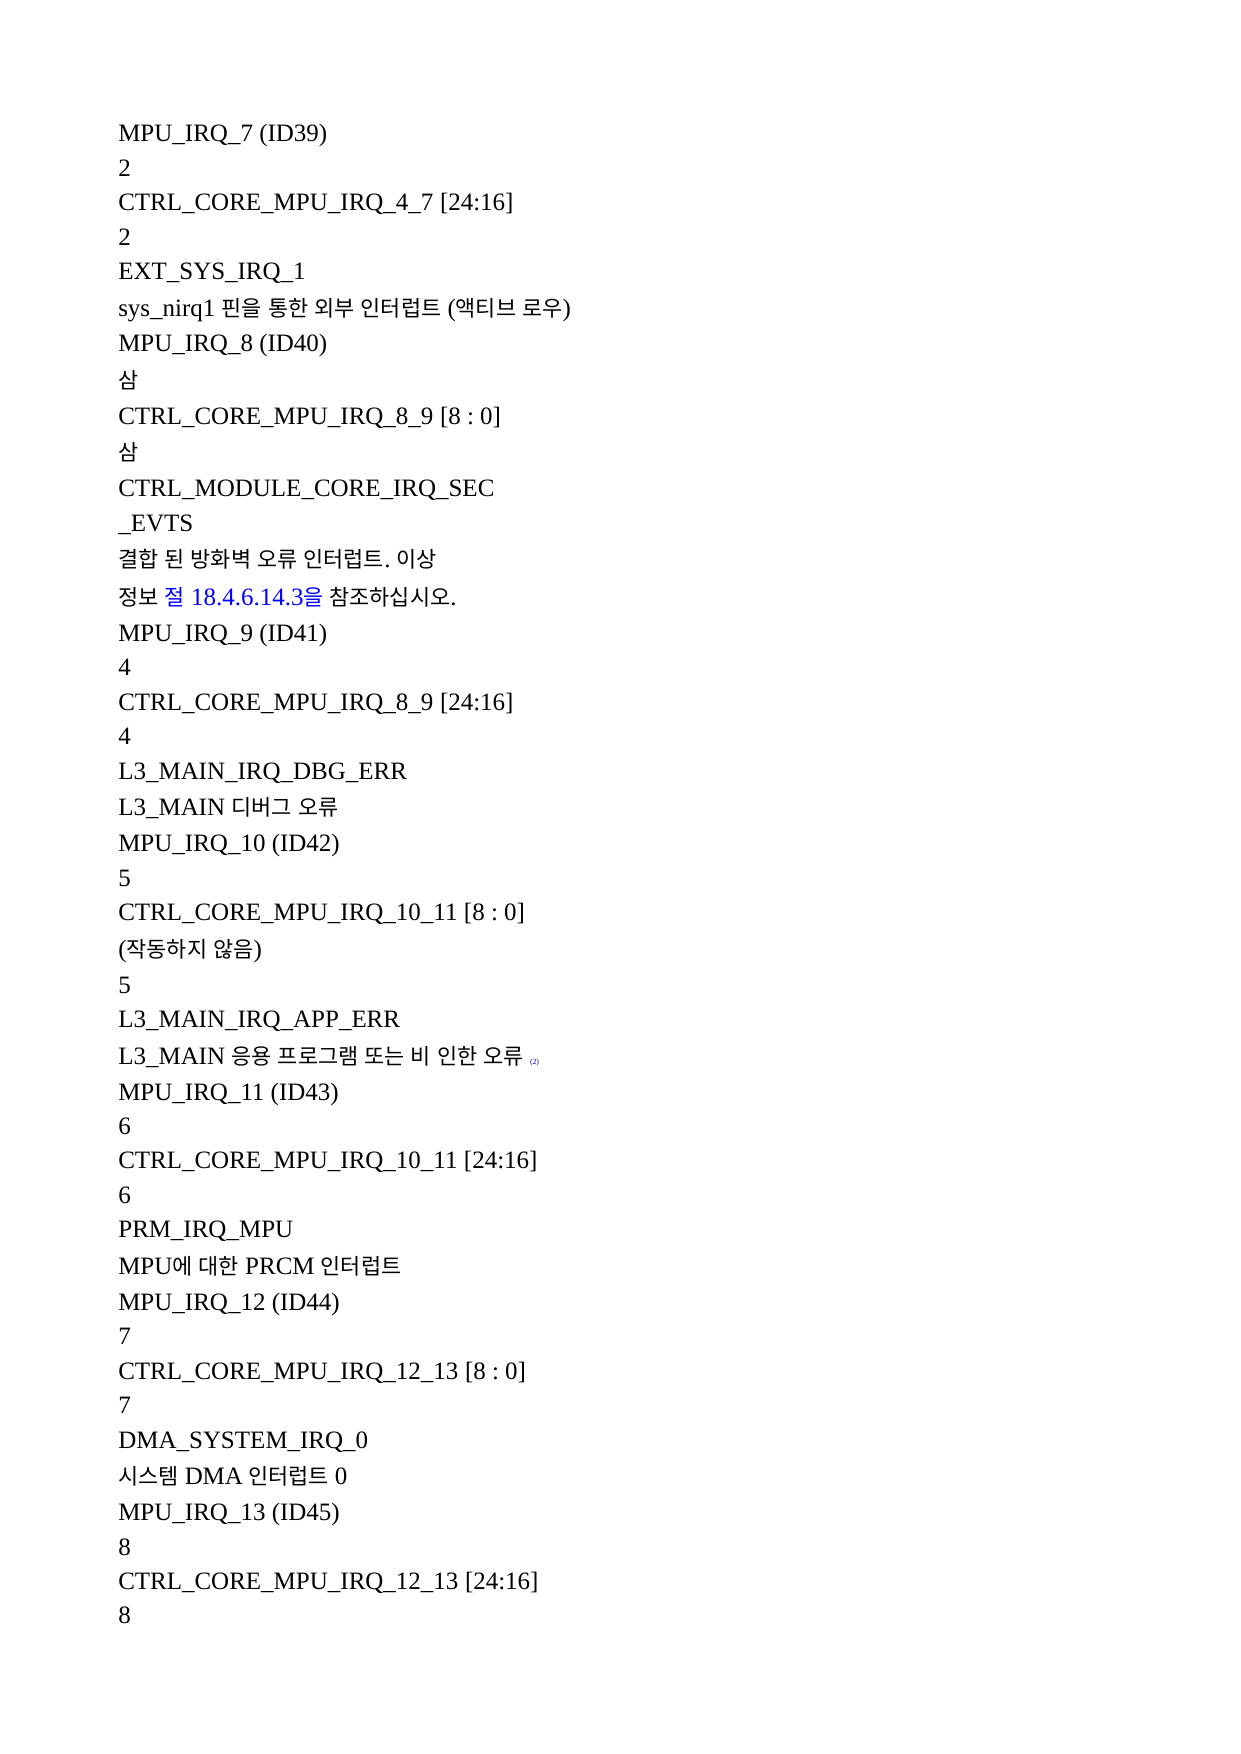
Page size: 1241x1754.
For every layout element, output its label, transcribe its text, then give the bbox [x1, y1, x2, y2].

text 8 [118, 1532, 1122, 1560]
text (작동하지 않음) [118, 932, 1122, 963]
text CTRL_MODULE_CORE_IRQ_SEC [118, 473, 1122, 502]
text sys_nirq1 핀을 통한 외부 인터럽트 (액티브 로우) [118, 291, 1122, 322]
text 4 [118, 721, 1122, 750]
text 2 [118, 153, 1122, 181]
text EXT_SYS_IRQ_1 [118, 256, 1122, 285]
text MPU에 대한 PRCM 인터럽트 [118, 1249, 1122, 1281]
text MPU_IRQ_9 (ID41) [118, 618, 1122, 647]
text CTRL_CORE_MPU_IRQ_8_9 [24:16] [118, 687, 1122, 716]
text MPU_IRQ_13 (ID45) [118, 1497, 1122, 1526]
text MPU_IRQ_7 (ID39) [118, 118, 1122, 147]
text 6 [118, 1111, 1122, 1140]
text 시스템 DMA 인터럽트 0 [118, 1459, 1122, 1491]
text L3_MAIN_IRQ_APP_ERR [118, 1004, 1122, 1033]
text 삼 [118, 363, 1122, 394]
text L3_MAIN 응용 프로그램 또는 비 인한 오류 (2) [118, 1039, 1122, 1070]
text PRM_IRQ_MPU [118, 1214, 1122, 1243]
text 결합 된 방화벽 오류 인터럽트. 이상 [118, 542, 1122, 574]
text MPU_IRQ_11 (ID43) [118, 1077, 1122, 1105]
text 2 [118, 222, 1122, 250]
text L3_MAIN_IRQ_DBG_ERR [118, 756, 1122, 785]
text CTRL_CORE_MPU_IRQ_10_11 [8 : 0] [118, 897, 1122, 926]
text 삼 [118, 435, 1122, 467]
text MPU_IRQ_12 (ID44) [118, 1287, 1122, 1316]
text CTRL_CORE_MPU_IRQ_8_9 [8 : 0] [118, 401, 1122, 429]
text 7 [118, 1321, 1122, 1350]
text L3_MAIN 디버그 오류 [118, 790, 1122, 822]
text CTRL_CORE_MPU_IRQ_10_11 [24:16] [118, 1146, 1122, 1174]
text CTRL_CORE_MPU_IRQ_12_13 [24:16] [118, 1566, 1122, 1595]
text 6 [118, 1180, 1122, 1209]
text CTRL_CORE_MPU_IRQ_4_7 [24:16] [118, 187, 1122, 216]
text 7 [118, 1390, 1122, 1419]
text _EVTS [118, 508, 1122, 536]
text 5 [118, 970, 1122, 998]
text MPU_IRQ_10 (ID42) [118, 828, 1122, 857]
text CTRL_CORE_MPU_IRQ_12_13 [8 : 0] [118, 1356, 1122, 1384]
text 4 [118, 652, 1122, 681]
text 8 [118, 1601, 1122, 1629]
text DMA_SYSTEM_IRQ_0 [118, 1425, 1122, 1453]
text MPU_IRQ_8 (ID40) [118, 328, 1122, 357]
text 정보 절 18.4.6.14.3을 참조하십시오. [118, 580, 1122, 612]
text 5 [118, 863, 1122, 892]
